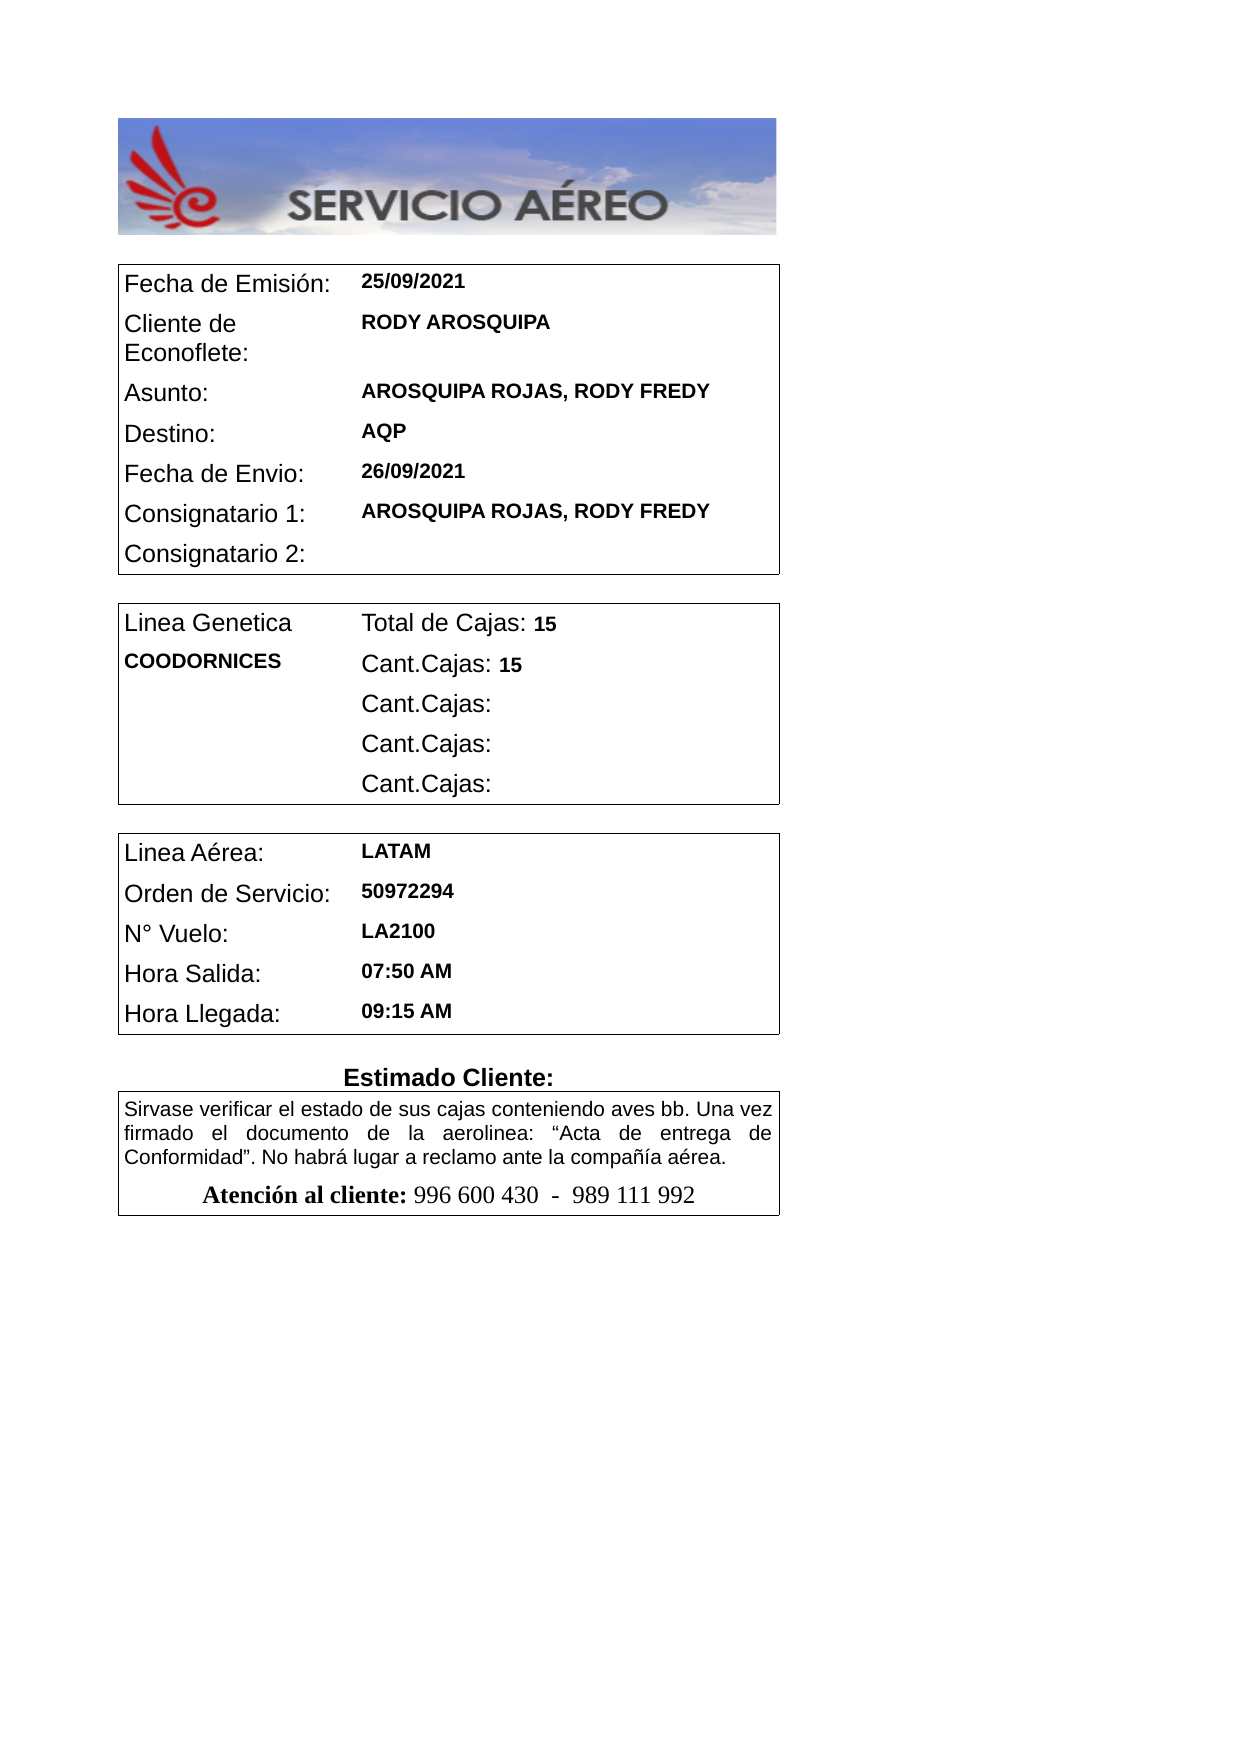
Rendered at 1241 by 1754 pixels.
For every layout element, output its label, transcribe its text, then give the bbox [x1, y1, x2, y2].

table_cell 07:50 AM [356, 953, 779, 993]
table_cell 50972294 [356, 873, 779, 913]
table_cell [119, 723, 356, 763]
table_cell Cant.Cajas: [356, 683, 779, 723]
table_cell [356, 575, 779, 603]
table_cell Consignatario 2: [119, 534, 356, 574]
table_cell [119, 683, 356, 723]
table_cell Estimado Cliente: [118, 1035, 779, 1091]
table_cell Total de Cajas: 15 [356, 604, 779, 643]
table_cell Hora Llegada: [119, 994, 356, 1034]
table_cell Atención al cliente: 996 600 430 - 989 111 992 [119, 1175, 779, 1215]
table_cell 09:15 AM [356, 994, 779, 1034]
table_cell Destino: [119, 413, 356, 453]
table_cell Asunto: [119, 373, 356, 413]
table_cell Linea Aérea: [119, 834, 356, 873]
table_cell Cant.Cajas: [356, 764, 779, 804]
table_cell LATAM [356, 834, 779, 873]
table_cell [356, 534, 779, 574]
table_cell [118, 805, 356, 833]
table_cell [356, 805, 779, 833]
table_cell Orden de Servicio: [119, 873, 356, 913]
table_cell 26/09/2021 [356, 453, 779, 493]
table_cell AROSQUIPA ROJAS, RODY FREDY [356, 373, 779, 413]
table_cell Sirvase verificar el estado de sus cajas conteniendo aves bb. Una vez firmado el documento de la aerolinea: “Acta de entrega de Conformidad”. No habrá lugar a reclamo ante la compañía aérea. [119, 1092, 779, 1175]
table_cell LA2100 [356, 913, 779, 953]
table_cell Cant.Cajas: 15 [356, 643, 779, 683]
table_cell Cliente de Econoflete: [119, 304, 356, 373]
picture [118, 118, 777, 235]
table_cell RODY AROSQUIPA [356, 304, 779, 373]
table_cell [118, 575, 356, 603]
table_cell COODORNICES [119, 643, 356, 683]
table_cell Linea Genetica [119, 604, 356, 643]
table_cell AROSQUIPA ROJAS, RODY FREDY [356, 493, 779, 533]
table_cell N° Vuelo: [119, 913, 356, 953]
table_header 25/09/2021 [356, 265, 779, 304]
table_cell AQP [356, 413, 779, 453]
table_cell Cant.Cajas: [356, 723, 779, 763]
table_cell Fecha de Envio: [119, 453, 356, 493]
table_header Fecha de Emisión: [119, 265, 356, 304]
table_cell Hora Salida: [119, 953, 356, 993]
table_cell Consignatario 1: [119, 493, 356, 533]
table_cell [119, 764, 356, 804]
